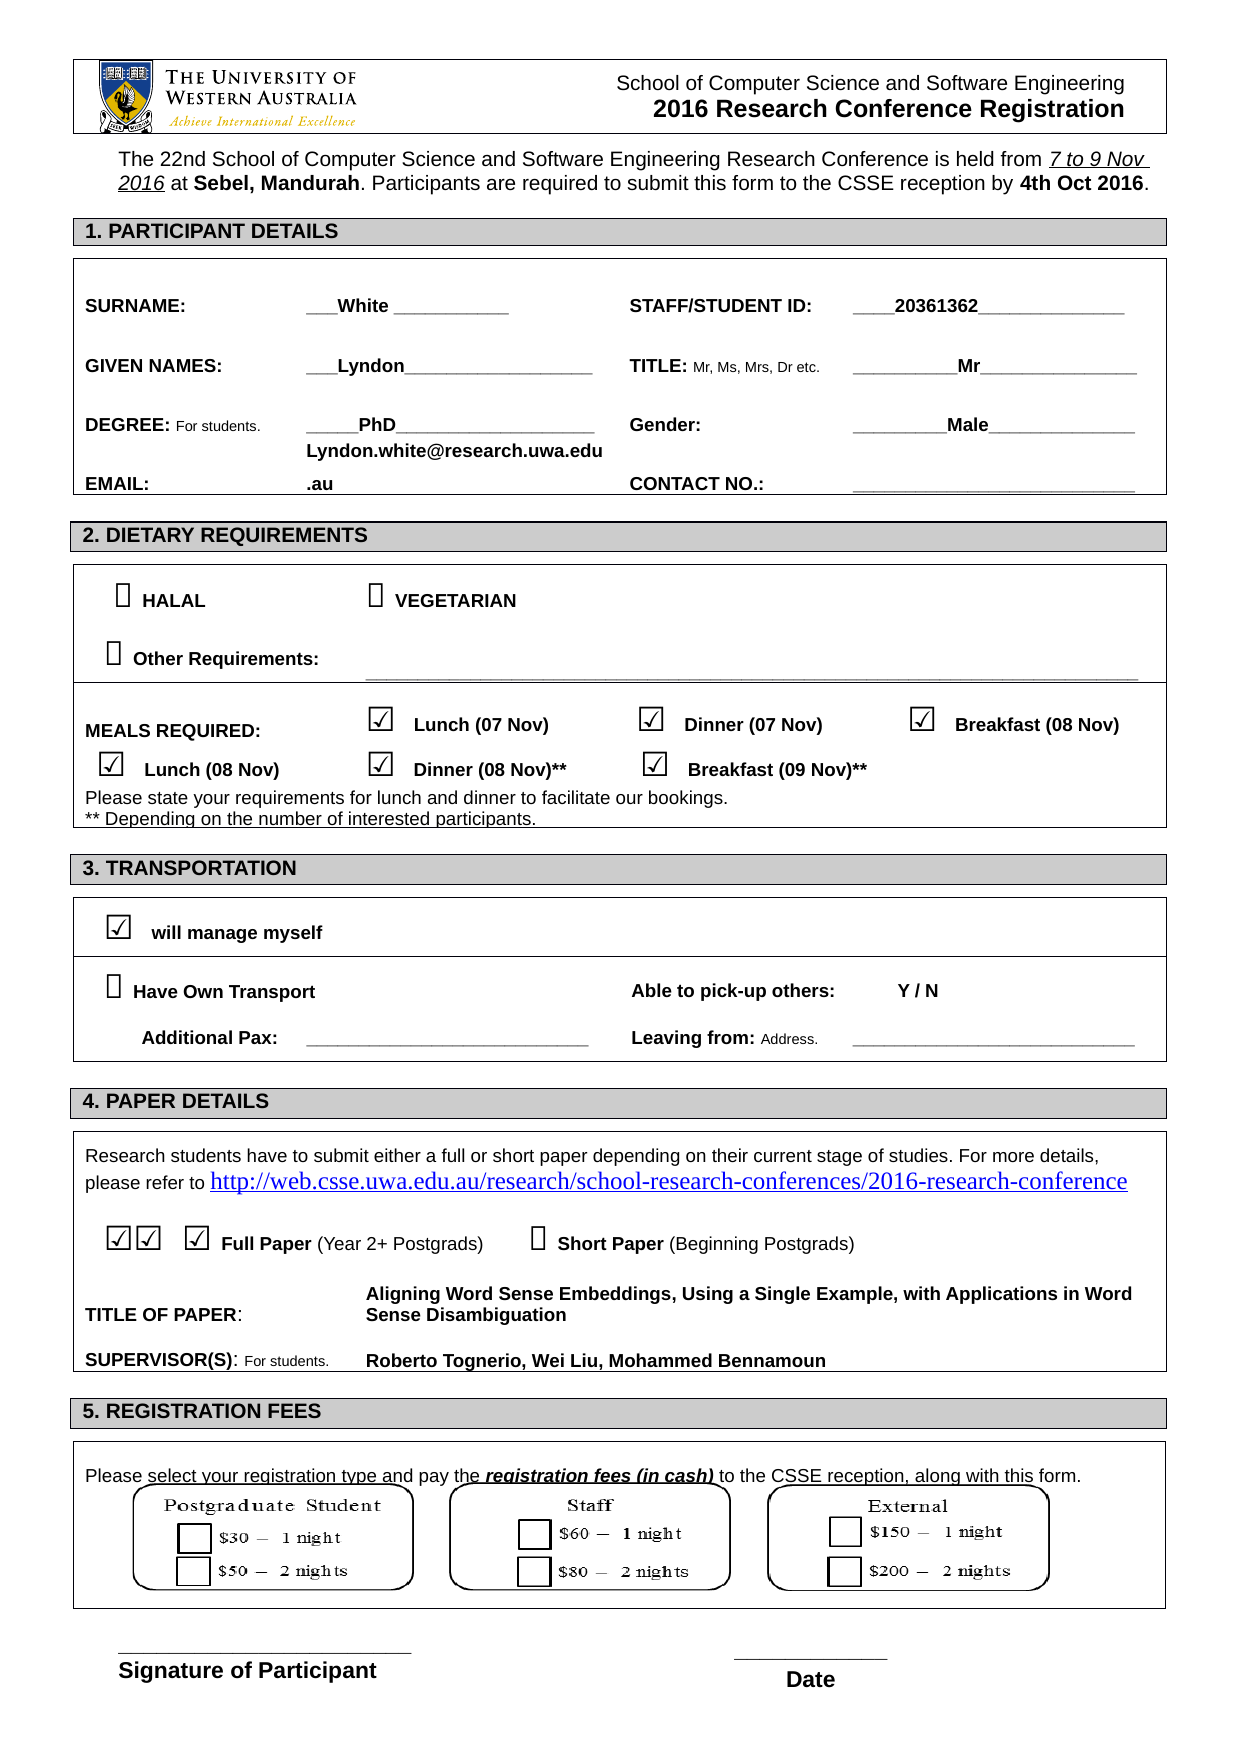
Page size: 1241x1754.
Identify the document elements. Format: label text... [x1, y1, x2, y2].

table_header [620, 898, 1166, 956]
table_cell GIVEN NAMES: [74, 317, 294, 376]
table_cell  Have Own Transport [74, 957, 619, 1015]
table_header 4. PAPER DETAILS [71, 1089, 1166, 1118]
table_cell [619, 1486, 1165, 1608]
table_header ☑ Lunch (08 Nov) [85, 741, 354, 787]
text The 22nd School of Computer Science and Software Engineering Research Conference is held from 7 to 9 Nov 2016 at Sebel, Mandurah. Participants are required to submit this form to the CSSE reception by 4th Oct 2016. [118, 146, 1167, 194]
table_header [1136, 60, 1166, 133]
table_header 1. PARTICIPANT DETAILS [74, 219, 1166, 245]
table_header [74, 60, 108, 133]
text Signature of Participant [118, 1657, 1167, 1683]
table_cell TITLE: Mr, Ms, Mrs, Dr etc. [618, 317, 841, 376]
table_cell __________Mr_______________ [841, 317, 1166, 376]
table_cell _____PhD___________________ [294, 376, 618, 435]
table_cell MEALS REQUIRED: [74, 683, 354, 741]
picture [132, 1482, 1076, 1591]
table_cell CONTACT NO.: [618, 435, 841, 494]
table_cell ___________________________ [295, 1015, 619, 1061]
table_header ☑ will manage myself [74, 898, 619, 956]
table_cell Able to pick-up others: Y / N [620, 957, 1166, 1015]
table_cell Please state your requirements for lunch and dinner to facilitate our bookings. ** Depending on the number of interested participants. [74, 741, 1166, 827]
table_header ☑ Dinner (08 Nov)** [354, 741, 619, 787]
table_cell Leaving from: Address. [620, 1015, 841, 1061]
table_cell ___Lyndon__________________ [294, 317, 618, 376]
table_cell  Other Requirements: [74, 623, 354, 682]
table_header School of Computer Science and Software Engineering 2016 Research Conference Registration [384, 60, 1136, 133]
table_cell Roberto Tognerio, Wei Liu, Mohammed Bennamoun [354, 1326, 1166, 1371]
table_cell ☑ Dinner (07 Nov) [625, 683, 895, 741]
table_header Please select your registration type and pay the registration fees (in cash) to the CSSE reception, along with this form. [74, 1442, 1165, 1486]
table_cell Gender: [618, 376, 841, 435]
table_cell ☑ Lunch (07 Nov) [354, 683, 624, 741]
table_header  VEGETARIAN [354, 565, 1166, 623]
table_cell DEGREE: For students. [74, 376, 294, 435]
table_header STAFF/STUDENT ID: [618, 259, 841, 317]
table_header ☑ Breakfast (09 Nov)** [619, 741, 886, 787]
table_cell [74, 1486, 619, 1608]
table_header 2. DIETARY REQUIREMENTS [71, 523, 1166, 551]
table_cell ___________________________ [841, 435, 1166, 494]
table_cell  Short Paper (Beginning Postgrads) [516, 1208, 1166, 1267]
table_header [111, 129, 141, 133]
table_header 5. REGISTRATION FEES [71, 1399, 1166, 1428]
table_cell ☑ Breakfast (08 Nov) [895, 683, 1166, 741]
table_cell ___________________________ [841, 1015, 1166, 1061]
table_header [145, 60, 383, 133]
table_header ___White ___________ [294, 259, 618, 317]
table_cell __________________________________________________________________________ [354, 623, 1166, 682]
table_header 3. TRANSPORTATION [71, 855, 1166, 884]
table_cell EMAIL: [74, 435, 294, 494]
table_cell TITLE OF PAPER: [74, 1267, 354, 1326]
table_cell Additional Pax: [74, 1015, 294, 1061]
table_header [886, 741, 1154, 787]
table_cell SUPERVISOR(S): For students. [74, 1326, 354, 1371]
table_cell _________Male______________ [841, 376, 1166, 435]
table_cell Aligning Word Sense Embeddings, Using a Single Example, with Applications in Word Sense Disambiguation [354, 1267, 1166, 1326]
table_header ____20361362______________ [841, 259, 1166, 317]
table_header SURNAME: [74, 259, 294, 317]
table_cell ☑☑ ☑ Full Paper (Year 2+ Postgrads) [74, 1208, 516, 1267]
table_header Research students have to submit either a full or short paper depending on their current stage of studies. For more details, please refer to http://web.csse.uwa.edu.au/research/school-research-conferences/2016-research-conference [74, 1132, 1166, 1207]
table_header  HALAL [74, 565, 354, 623]
table_cell Lyndon.white@research.uwa.edu.au [294, 435, 618, 494]
text _______________________ [118, 1630, 1167, 1657]
